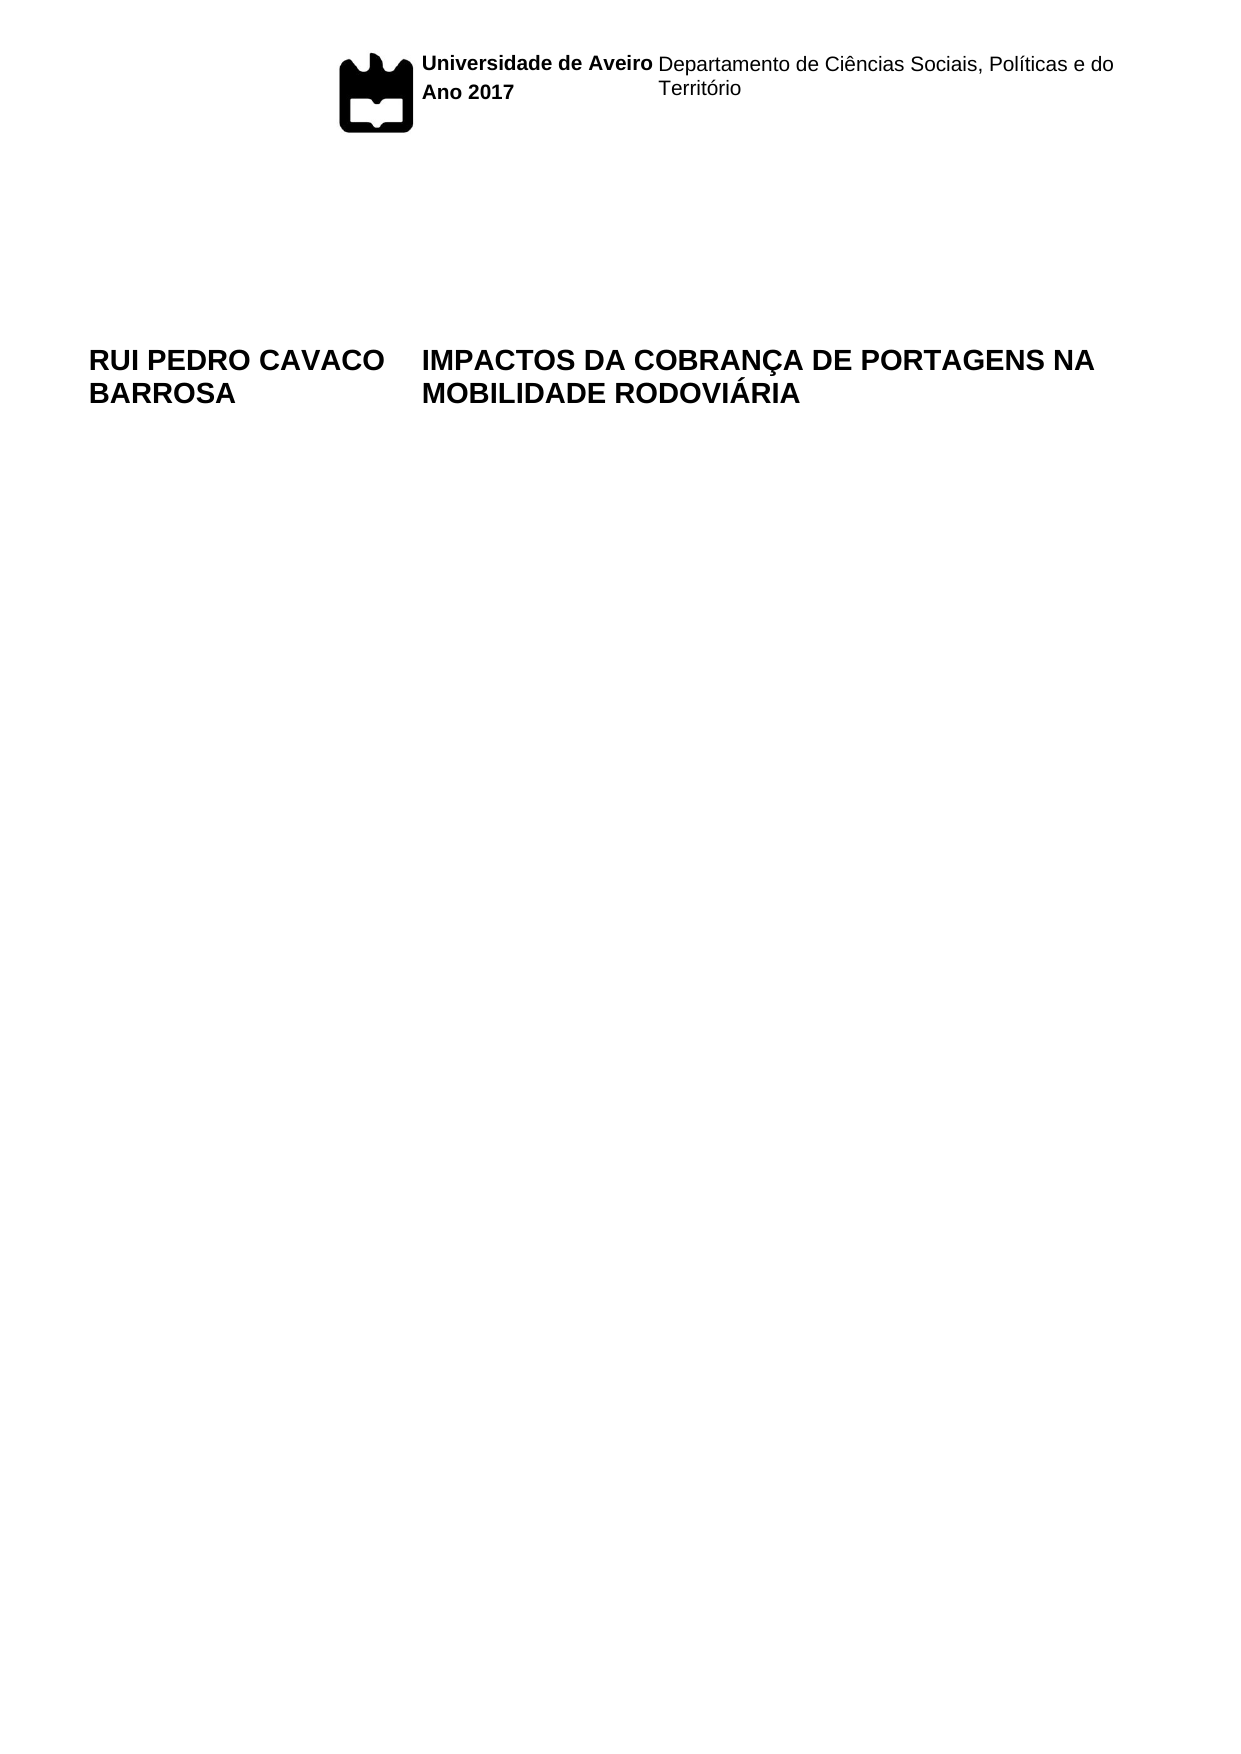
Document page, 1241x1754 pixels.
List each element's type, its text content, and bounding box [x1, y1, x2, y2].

table_cell RUI PEDRO CAVACO BARROSA [89, 343, 422, 520]
table_header Departamento de Ciências Sociais, Políticas e do Território [658, 47, 1152, 342]
table_cell [89, 520, 422, 1362]
table_cell [787, 1362, 1152, 1641]
table_cell [422, 1362, 787, 1641]
table_header Universidade de Aveiro Ano 2017 [422, 47, 658, 342]
table_header [89, 47, 422, 342]
table_cell [89, 1362, 422, 1641]
table_cell IMPACTOS DA COBRANÇA DE PORTAGENS NA MOBILIDADE RODOVIÁRIA [422, 343, 1152, 520]
picture [330, 47, 422, 141]
table_cell [422, 520, 1152, 1362]
